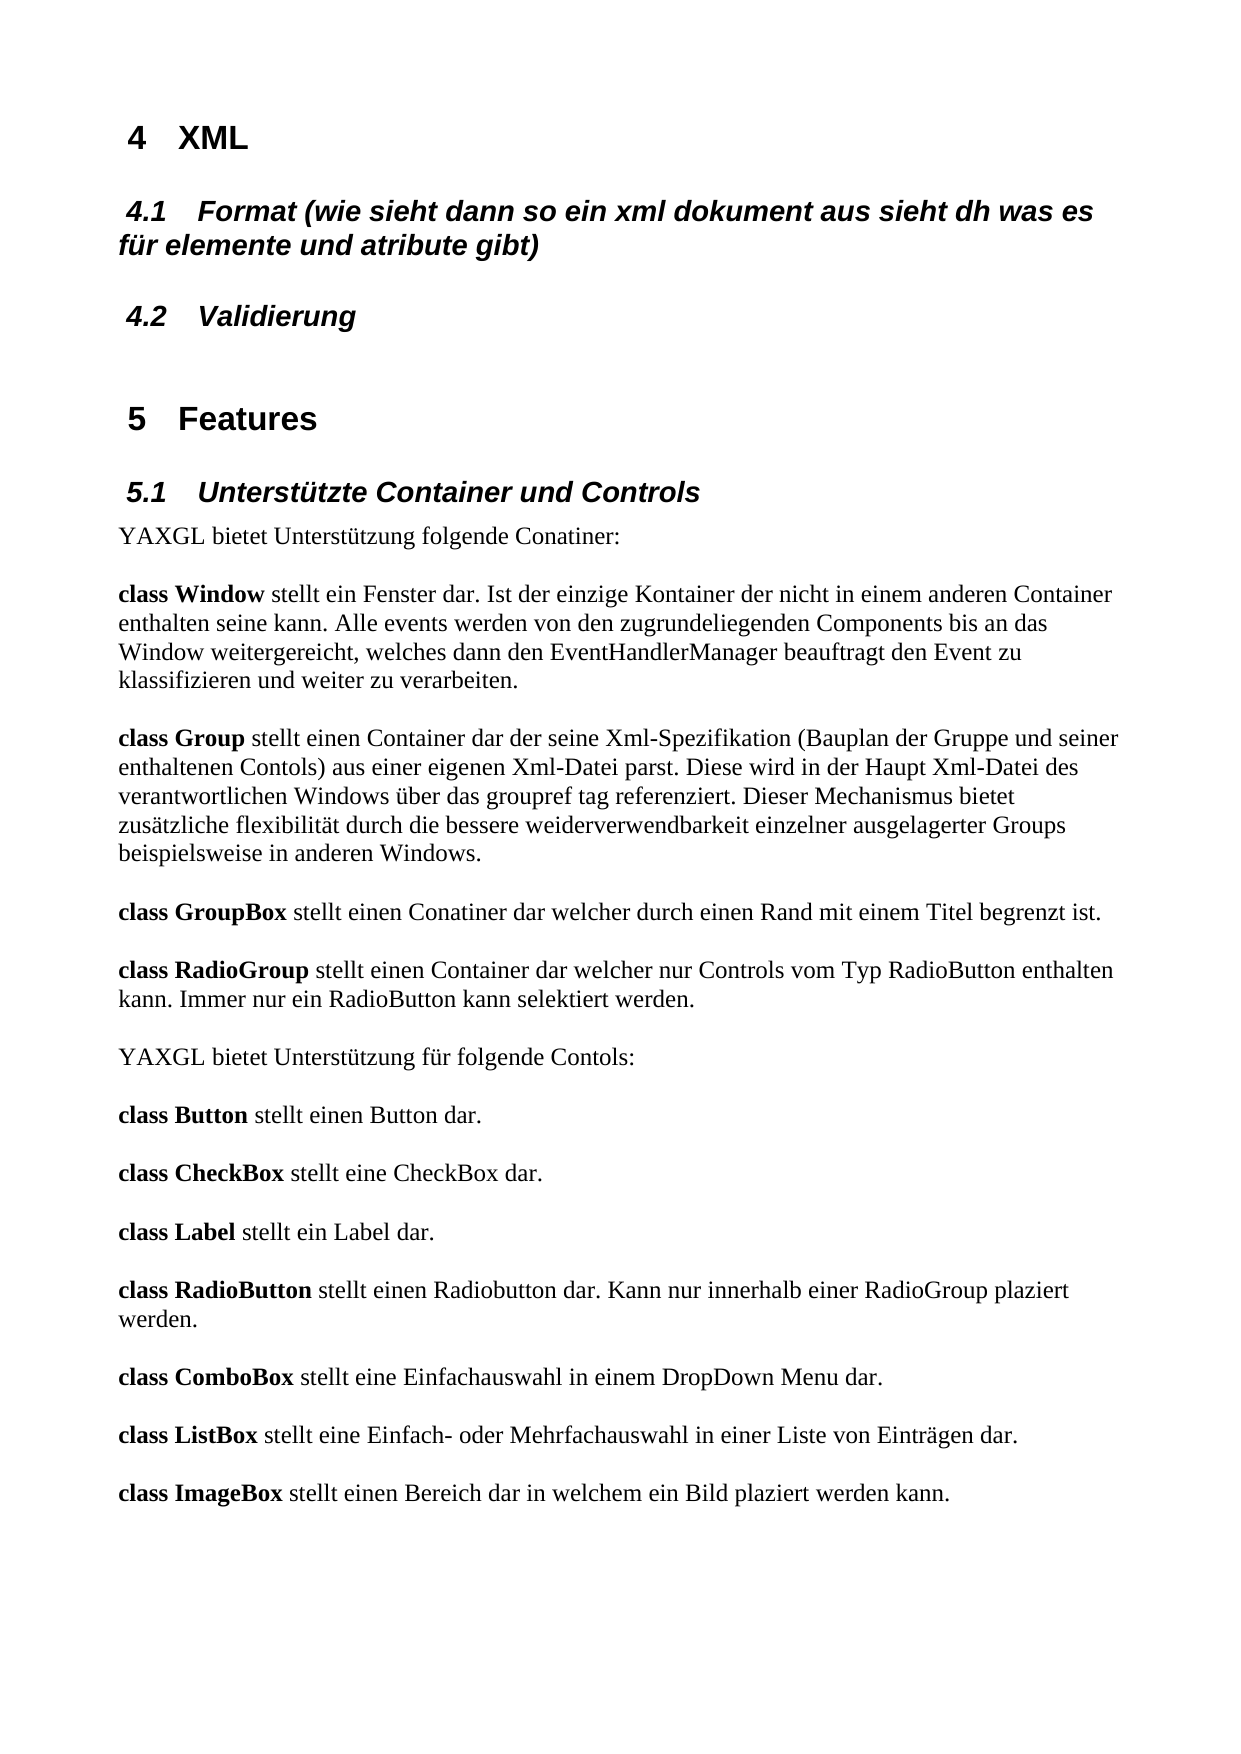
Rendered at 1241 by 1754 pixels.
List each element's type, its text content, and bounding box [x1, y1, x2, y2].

text YAXGL bietet Unterstützung folgende Conatiner: [118, 521, 1122, 549]
text class Window stellt ein Fenster dar. Ist der einzige Kontainer der nicht in einem anderen Container enthalten seine kann. Alle events werden von den zugrundeliegenden Components bis an das Window weitergereicht, welches dann den EventHandlerManager beauftragt den Event zu klassifizieren und weiter zu verarbeiten. [118, 579, 1122, 694]
text class RadioGroup stellt einen Container dar welcher nur Controls vom Typ RadioButton enthalten kann. Immer nur ein RadioButton kann selektiert werden. [118, 955, 1122, 1012]
text class Label stellt ein Label dar. [118, 1217, 1122, 1245]
text class Group stellt einen Container dar der seine Xml-Spezifikation (Bauplan der Gruppe und seiner enthaltenen Contols) aus einer eigenen Xml-Datei parst. Diese wird in der Haupt Xml-Datei des verantwortlichen Windows über das groupref tag referenziert. Dieser Mechanismus bietet zusätzliche flexibilität durch die bessere weiderverwendbarkeit einzelner ausgelagerter Groups beispielsweise in anderen Windows. [118, 723, 1122, 867]
subtitle Format (wie sieht dann so ein xml dokument aus sieht dh was es für elemente und atribute gibt) [118, 194, 1122, 261]
subtitle Features [118, 399, 1122, 437]
text class ListBox stellt eine Einfach- oder Mehrfachauswahl in einer Liste von Einträgen dar. [118, 1420, 1122, 1449]
subtitle XML [118, 118, 1122, 157]
text class RadioButton stellt einen Radiobutton dar. Kann nur innerhalb einer RadioGroup plaziert werden. [118, 1275, 1122, 1332]
subtitle Validierung [118, 299, 1122, 332]
text class CheckBox stellt eine CheckBox dar. [118, 1158, 1122, 1187]
subtitle Unterstützte Container und Controls [118, 475, 1122, 508]
text class Button stellt einen Button dar. [118, 1100, 1122, 1129]
text class ComboBox stellt eine Einfachauswahl in einem DropDown Menu dar. [118, 1362, 1122, 1391]
text YAXGL bietet Unterstützung für folgende Contols: [118, 1042, 1122, 1071]
text class GroupBox stellt einen Conatiner dar welcher durch einen Rand mit einem Titel begrenzt ist. [118, 897, 1122, 926]
text class ImageBox stellt einen Bereich dar in welchem ein Bild plaziert werden kann. [118, 1478, 1122, 1507]
